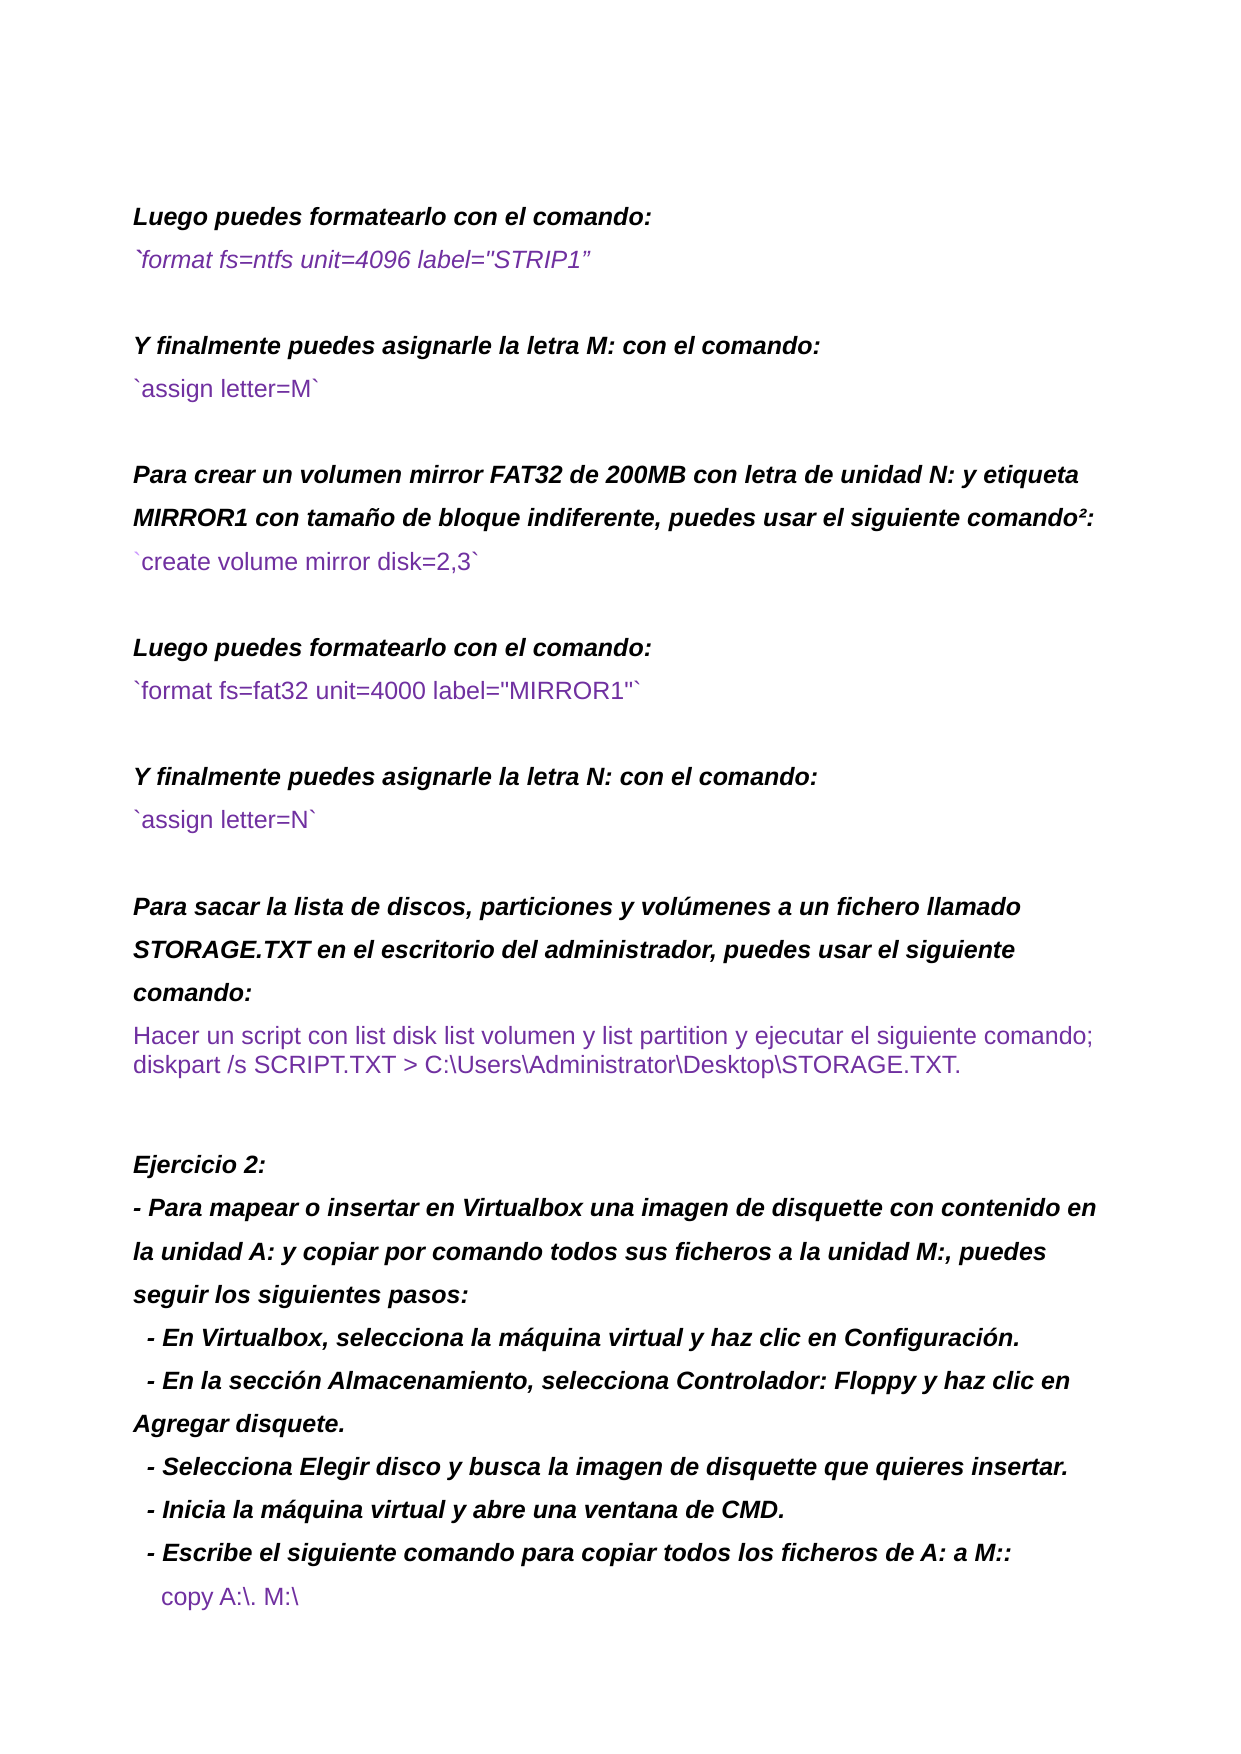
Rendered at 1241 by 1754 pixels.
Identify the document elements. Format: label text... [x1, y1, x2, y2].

text - En la sección Almacenamiento, selecciona Controlador: Floppy y haz clic en Agregar disquete. [133, 1366, 1107, 1438]
text - Escribe el siguiente comando para copiar todos los ficheros de A: a M:: [133, 1538, 1107, 1567]
text Ejercicio 2: [133, 1150, 1107, 1179]
text Y finalmente puedes asignarle la letra M: con el comando: [133, 331, 1107, 359]
text Para sacar la lista de discos, particiones y volúmenes a un fichero llamado STORAGE.TXT en el escritorio del administrador, puedes usar el siguiente comando: [133, 891, 1107, 1006]
text `format fs=fat32 unit=4000 label="MIRROR1"` [133, 676, 1107, 704]
text Hacer un script con list disk list volumen y list partition y ejecutar el siguiente comando; diskpart /s SCRIPT.TXT > C:\Users\Administrator\Desktop\STORAGE.TXT. [133, 1021, 1107, 1078]
text copy A:\. M:\ [133, 1581, 1107, 1610]
text - Selecciona Elegir disco y busca la imagen de disquette que quieres insertar. [133, 1452, 1107, 1481]
text Luego puedes formatearlo con el comando: [133, 201, 1107, 230]
text - Inicia la máquina virtual y abre una ventana de CMD. [133, 1495, 1107, 1524]
text `format fs=ntfs unit=4096 label="STRIP1” [133, 244, 1107, 273]
text `assign letter=N` [133, 805, 1107, 834]
text Luego puedes formatearlo con el comando: [133, 633, 1107, 661]
text `assign letter=M` [133, 374, 1107, 403]
text `create volume mirror disk=2,3` [133, 546, 1107, 575]
text Y finalmente puedes asignarle la letra N: con el comando: [133, 762, 1107, 791]
text - Para mapear o insertar en Virtualbox una imagen de disquette con contenido en la unidad A: y copiar por comando todos sus ficheros a la unidad M:, puedes seguir los siguientes pasos: [133, 1193, 1107, 1308]
text - En Virtualbox, selecciona la máquina virtual y haz clic en Configuración. [133, 1323, 1107, 1351]
text Para crear un volumen mirror FAT32 de 200MB con letra de unidad N: y etiqueta MIRROR1 con tamaño de bloque indiferente, puedes usar el siguiente comando²: [133, 460, 1107, 532]
